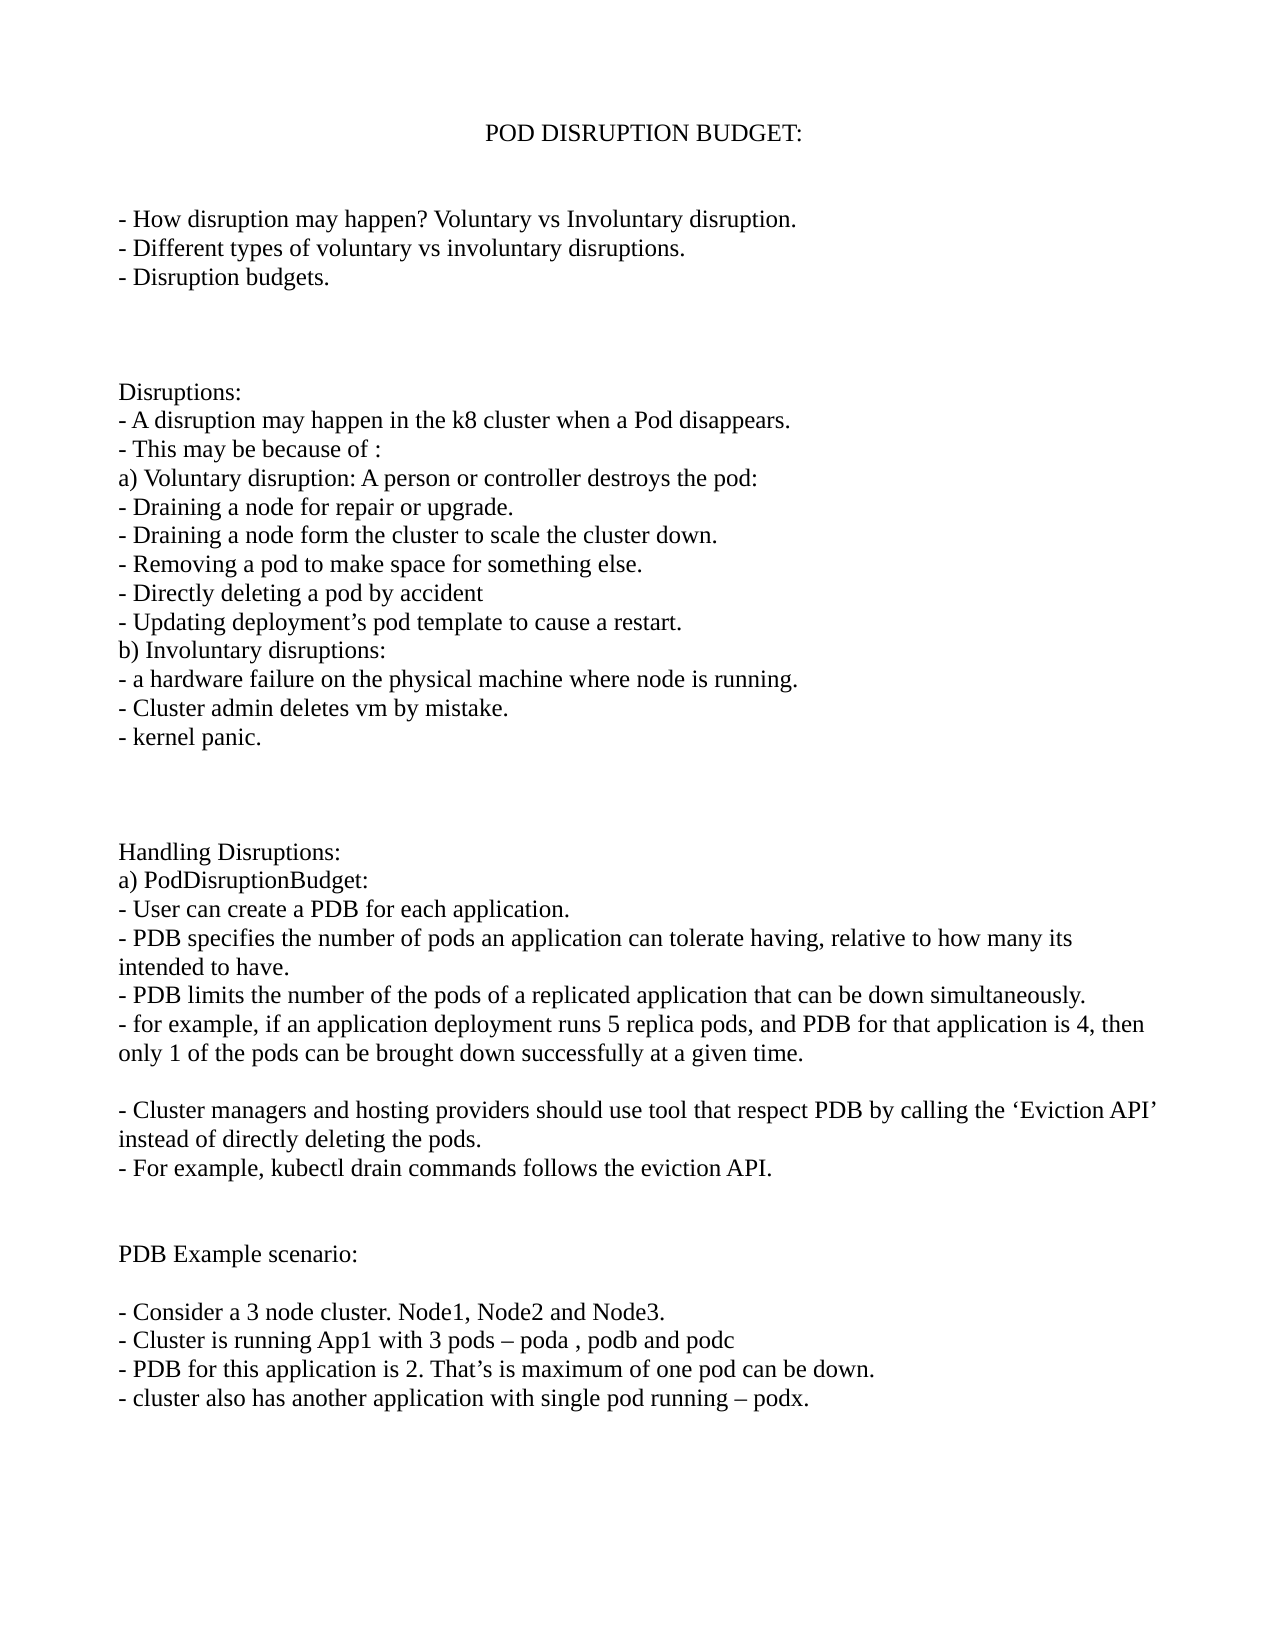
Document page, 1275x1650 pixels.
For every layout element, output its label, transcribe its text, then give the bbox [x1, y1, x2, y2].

text - a hardware failure on the physical machine where node is running. [118, 664, 1157, 693]
text a) Voluntary disruption: A person or controller destroys the pod: [118, 463, 1157, 492]
text - cluster also has another application with single pod running – podx. [118, 1383, 1157, 1412]
text - PDB for this application is 2. That’s is maximum of one pod can be down. [118, 1354, 1157, 1383]
text - For example, kubectl drain commands follows the eviction API. [118, 1153, 1157, 1182]
text PDB Example scenario: [118, 1239, 1157, 1268]
text b) Involuntary disruptions: [118, 636, 1157, 664]
text - PDB limits the number of the pods of a replicated application that can be down simultaneously. [118, 981, 1157, 1009]
text - Draining a node for repair or upgrade. [118, 492, 1157, 521]
text POD DISRUPTION BUDGET: [118, 118, 1157, 147]
text - Cluster is running App1 with 3 pods – poda , podb and podc [118, 1326, 1157, 1354]
text Handling Disruptions: [118, 837, 1157, 866]
text - PDB specifies the number of pods an application can tolerate having, relative to how many its intended to have. [118, 923, 1157, 981]
text - Consider a 3 node cluster. Node1, Node2 and Node3. [118, 1297, 1157, 1326]
text - Updating deployment’s pod template to cause a restart. [118, 607, 1157, 636]
text - A disruption may happen in the k8 cluster when a Pod disappears. [118, 406, 1157, 434]
text Disruptions: [118, 377, 1157, 406]
text - Cluster managers and hosting providers should use tool that respect PDB by calling the ‘Eviction API’ instead of directly deleting the pods. [118, 1096, 1157, 1153]
text - kernel panic. [118, 722, 1157, 751]
text a) PodDisruptionBudget: [118, 866, 1157, 894]
text - for example, if an application deployment runs 5 replica pods, and PDB for that application is 4, then only 1 of the pods can be brought down successfully at a given time. [118, 1009, 1157, 1067]
text - Directly deleting a pod by accident [118, 578, 1157, 607]
text - Disruption budgets. [118, 262, 1157, 291]
text - User can create a PDB for each application. [118, 894, 1157, 923]
text - How disruption may happen? Voluntary vs Involuntary disruption. [118, 204, 1157, 233]
text - Different types of voluntary vs involuntary disruptions. [118, 233, 1157, 262]
text - This may be because of : [118, 434, 1157, 463]
text - Removing a pod to make space for something else. [118, 549, 1157, 578]
text - Cluster admin deletes vm by mistake. [118, 693, 1157, 722]
text - Draining a node form the cluster to scale the cluster down. [118, 521, 1157, 549]
